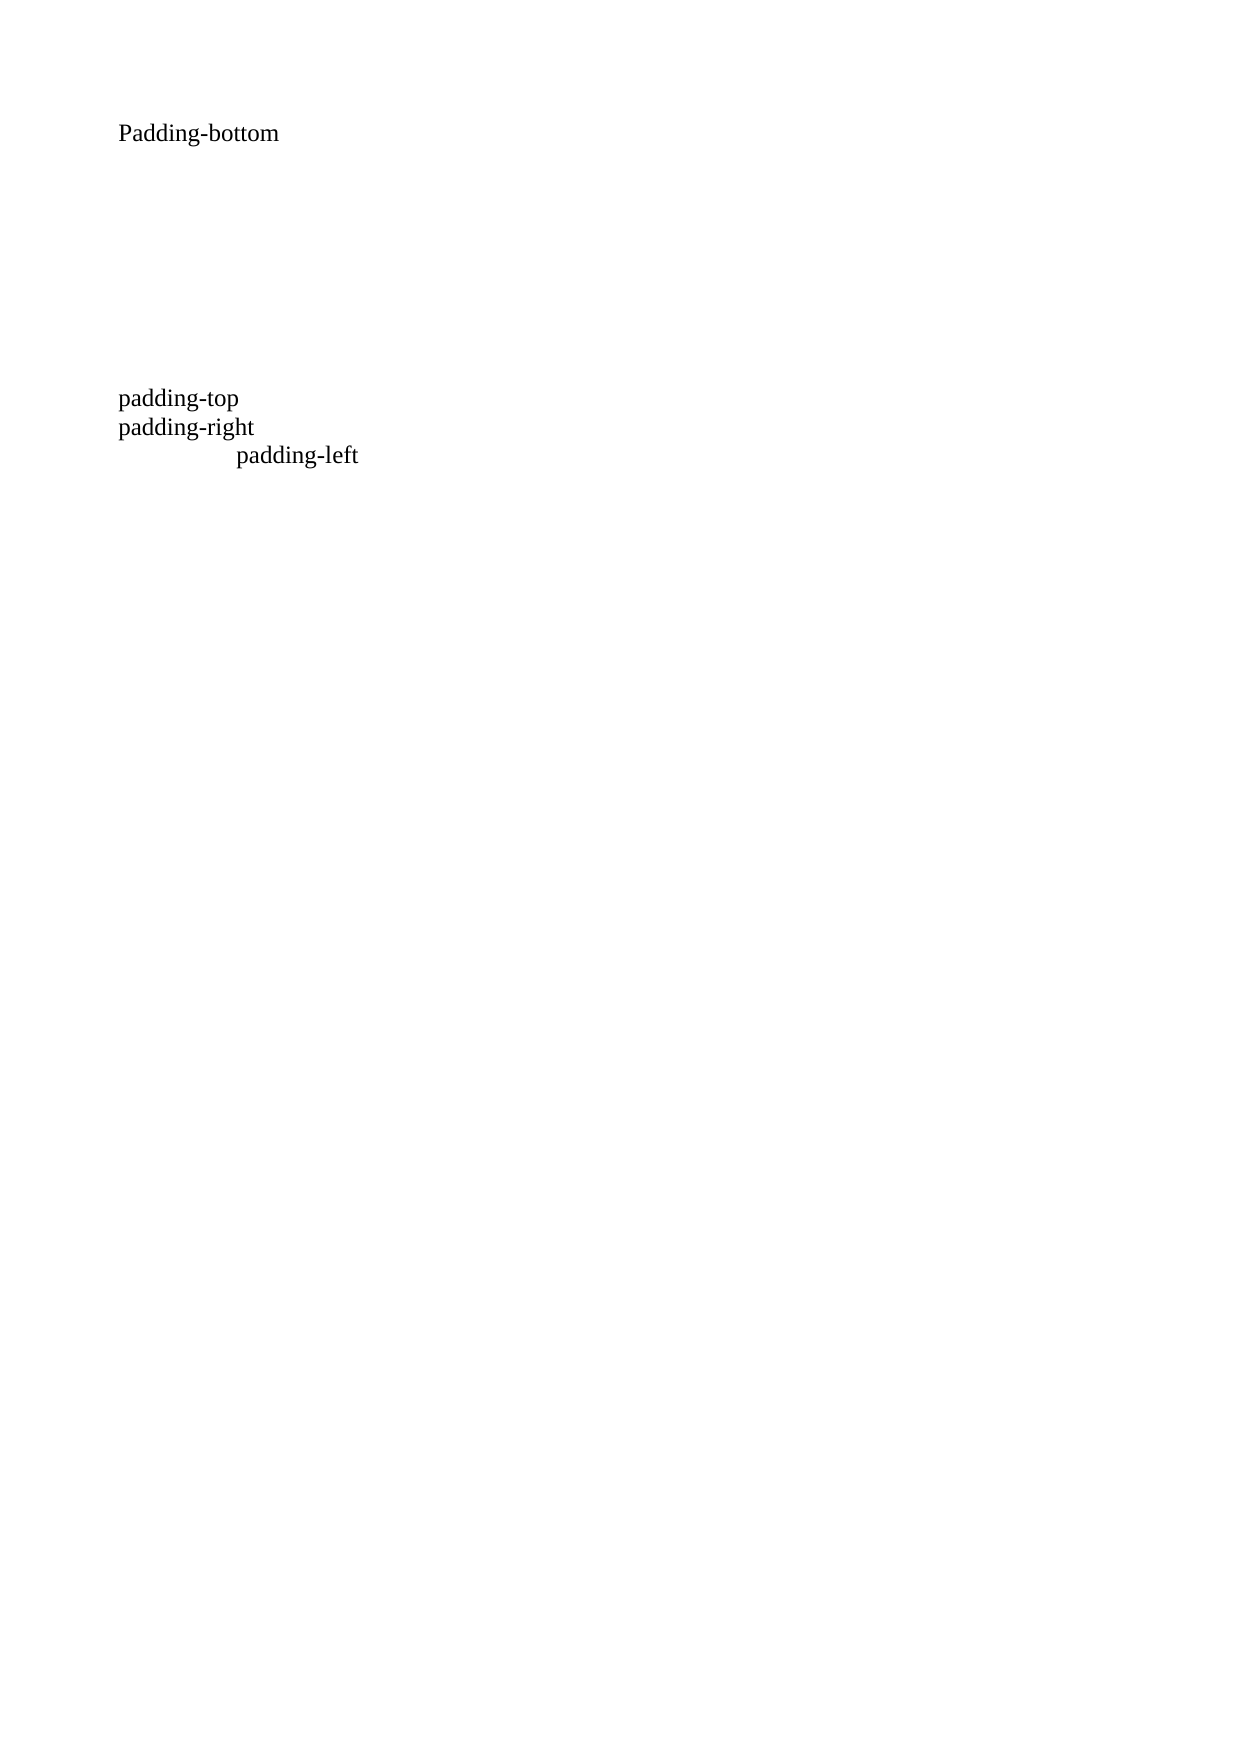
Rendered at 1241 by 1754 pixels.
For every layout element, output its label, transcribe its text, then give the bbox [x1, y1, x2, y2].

text Padding-bottom [118, 118, 1122, 147]
text padding-left [236, 441, 1122, 469]
text padding-top [118, 383, 1122, 412]
text padding-right [118, 412, 1004, 441]
